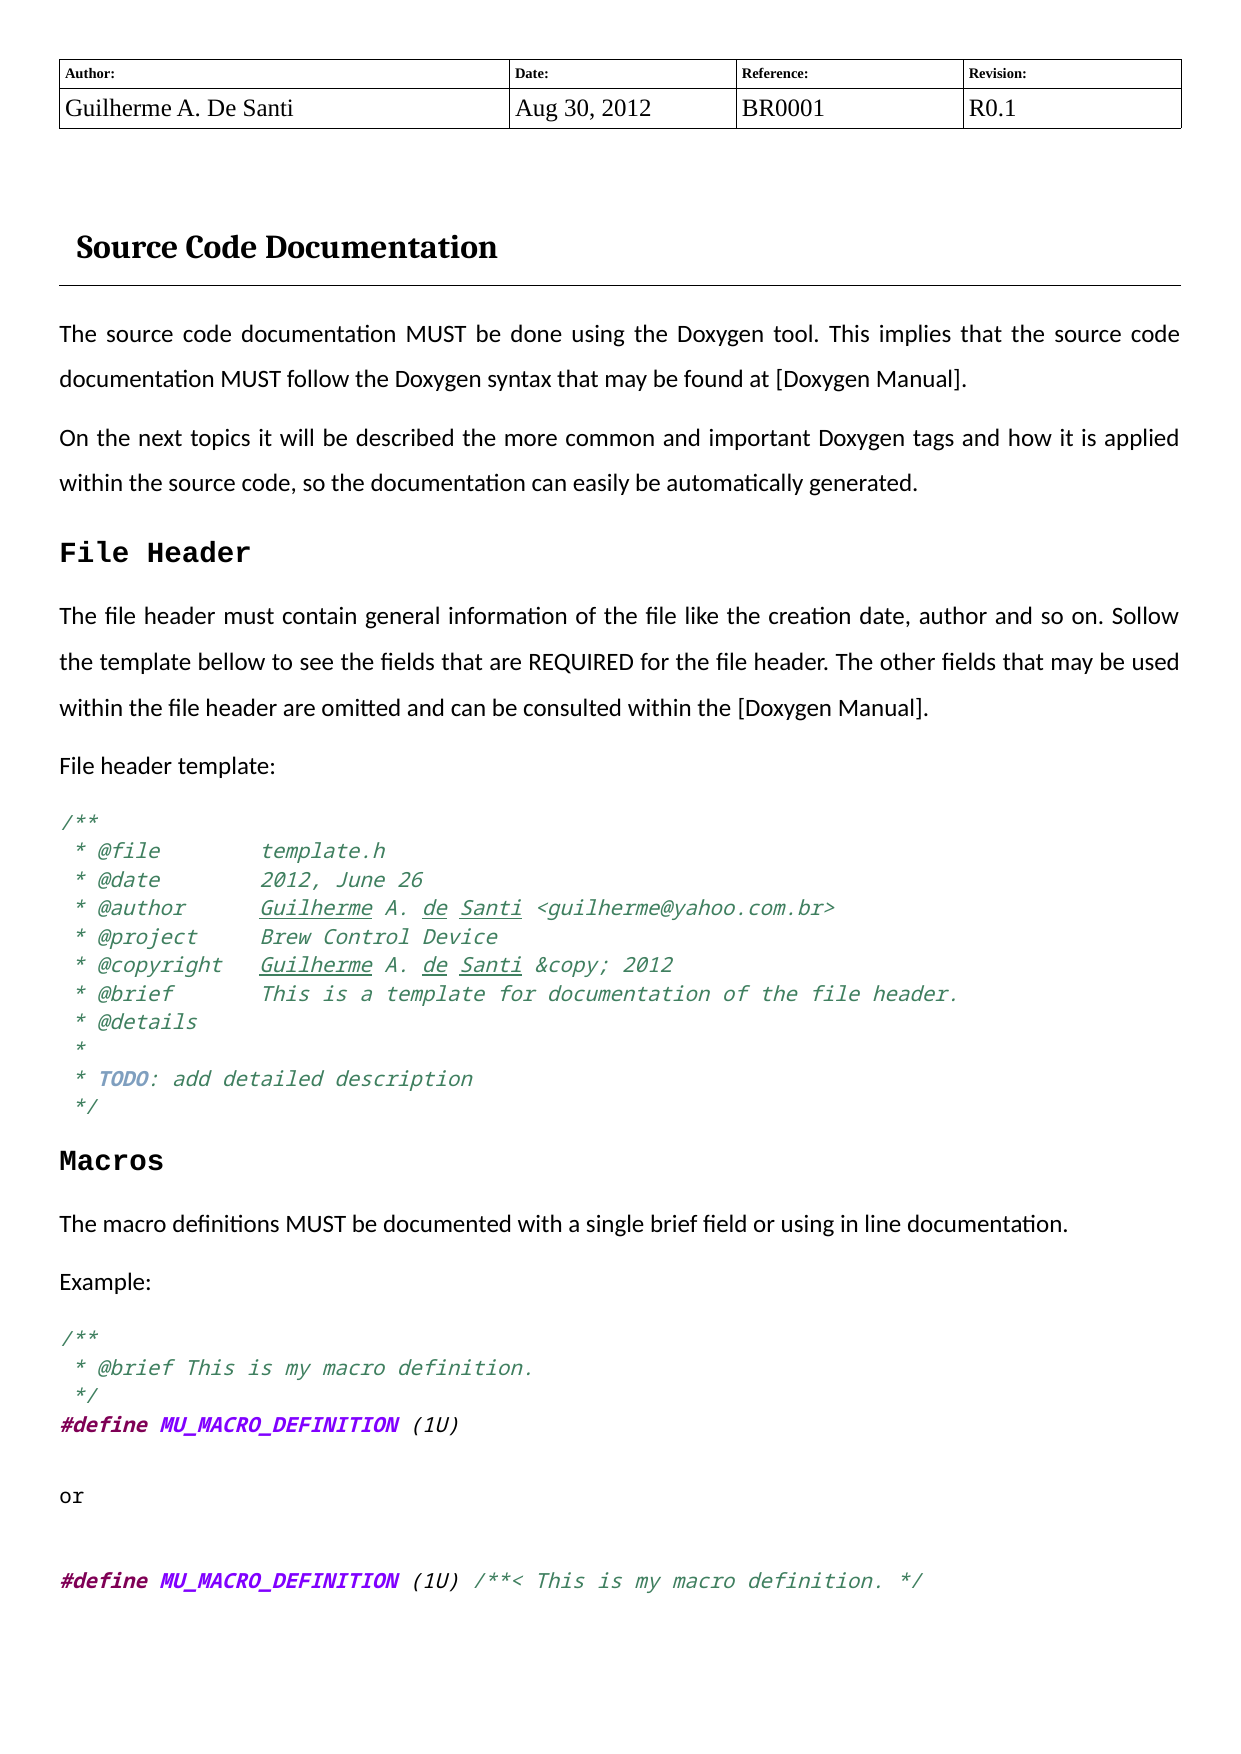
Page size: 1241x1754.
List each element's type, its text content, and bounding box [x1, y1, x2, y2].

subtitle Macros [59, 1146, 1181, 1179]
text * @file template.h [59, 837, 1181, 865]
text #define MU_MACRO_DEFINITION (1U) /**< This is my macro definition. */ [59, 1566, 1181, 1594]
text * @copyright Guilherme A. de Santi &copy; 2012 [59, 950, 1181, 979]
subtitle File Header [59, 538, 1181, 571]
text * @brief This is a template for documentation of the file header. [59, 979, 1181, 1007]
text or [59, 1481, 1181, 1509]
text The source code documentation MUST be done using the Doxygen tool. This implies that the source code documentation MUST follow the Doxygen syntax that may be found at [Doxygen Manual]. [59, 318, 1181, 394]
text * @details [59, 1007, 1181, 1036]
text */ [59, 1381, 1181, 1410]
text Example: [59, 1266, 1181, 1297]
text * @project Brew Control Device [59, 922, 1181, 950]
text The file header must contain general information of the file like the creation date, author and so on. Sollow the template bellow to see the fields that are REQUIRED for the file header. The other fields that may be used within the file header are omitted and can be consulted within the [Doxygen Manual]. [59, 600, 1181, 722]
text The macro definitions MUST be documented with a single brief field or using in line documentation. [59, 1208, 1181, 1238]
text /** [59, 1324, 1181, 1353]
text * @brief This is my macro definition. [59, 1353, 1181, 1381]
text * @author Guilherme A. de Santi <guilherme@yahoo.com.br> [59, 893, 1181, 922]
text On the next topics it will be described the more common and important Doxygen tags and how it is applied within the source code, so the documentation can easily be automatically generated. [59, 422, 1181, 498]
text * [59, 1036, 1181, 1064]
text */ [59, 1092, 1181, 1121]
text /** [59, 808, 1181, 837]
text #define MU_MACRO_DEFINITION (1U) [59, 1410, 1181, 1438]
subtitle Source Code Documentation [59, 211, 1181, 285]
text File header template: [59, 750, 1181, 780]
text * @date 2012, June 26 [59, 865, 1181, 893]
text * TODO: add detailed description [59, 1064, 1181, 1092]
